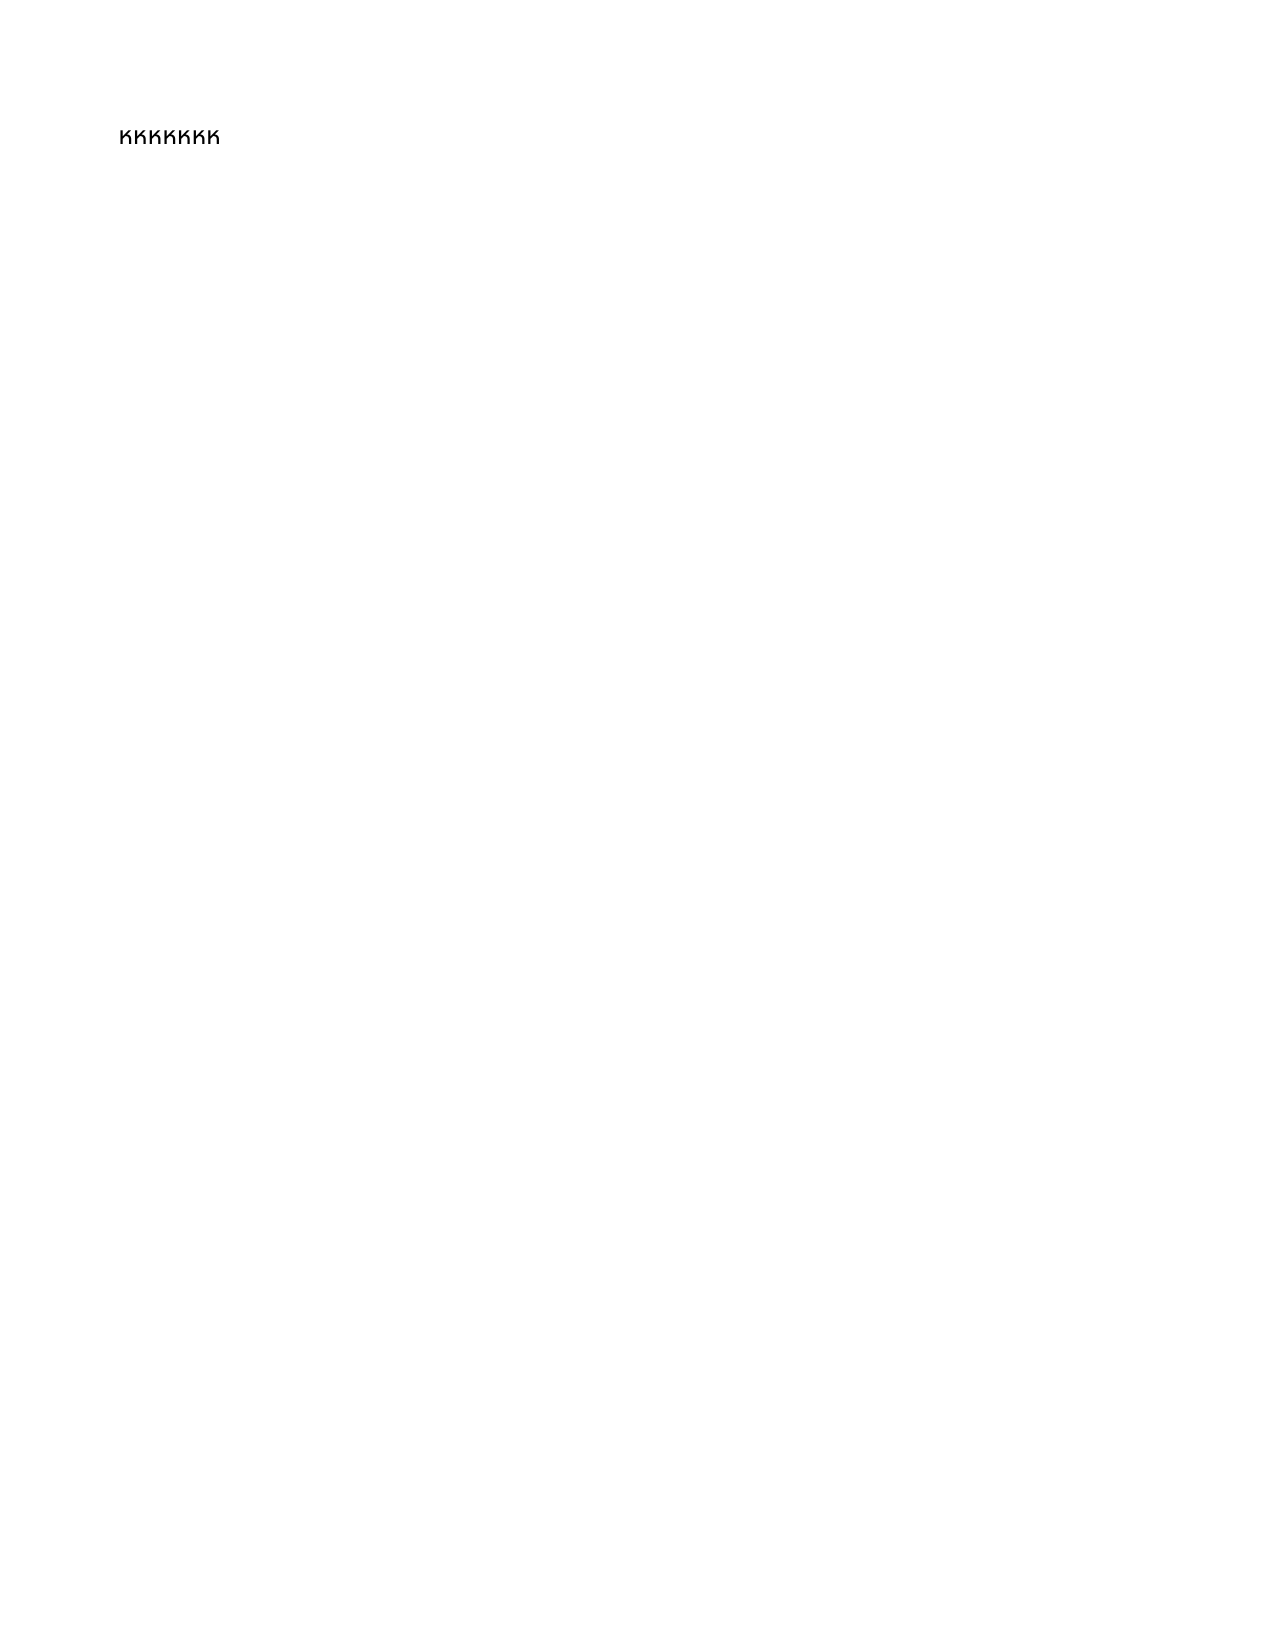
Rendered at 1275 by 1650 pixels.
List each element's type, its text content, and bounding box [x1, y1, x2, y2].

text หหหหหหห [118, 118, 1157, 156]
